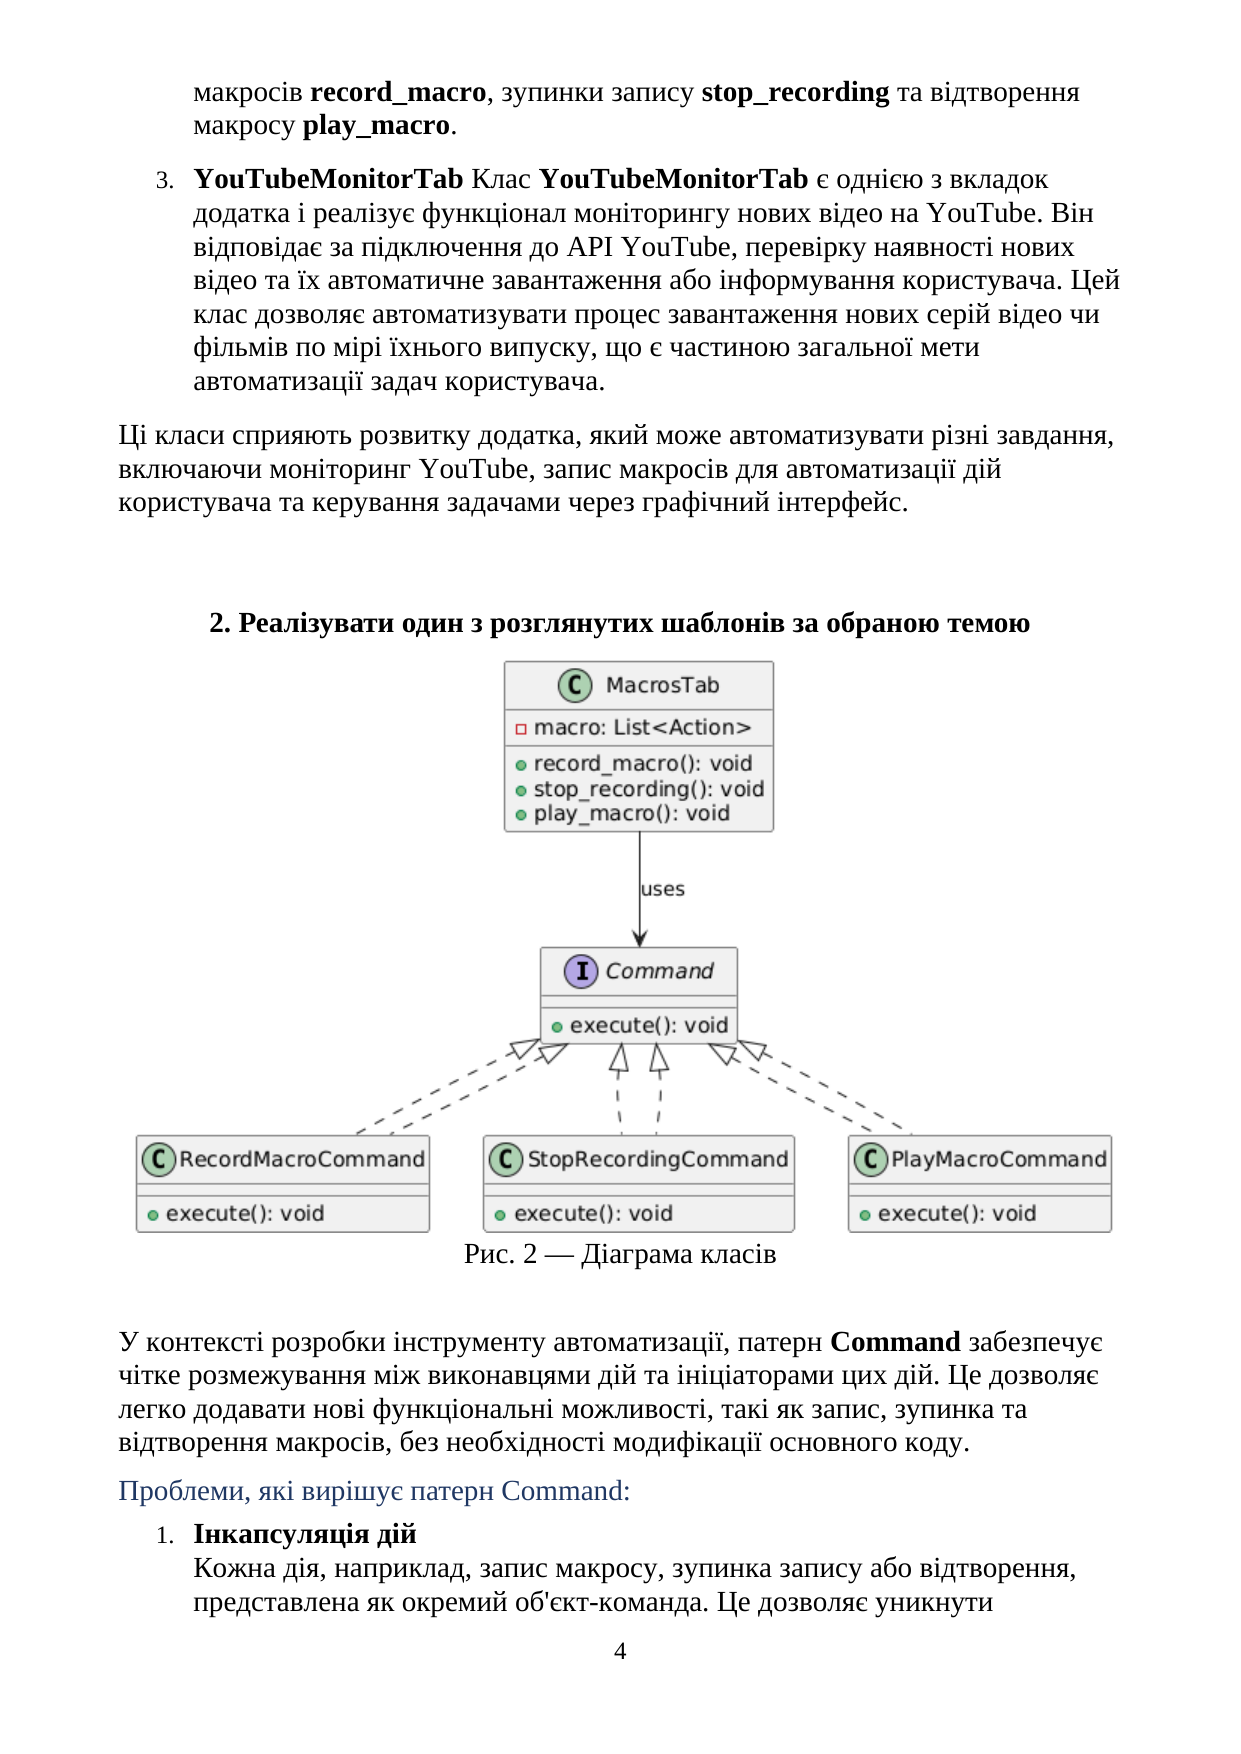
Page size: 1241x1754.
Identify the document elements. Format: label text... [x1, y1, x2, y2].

subtitle 2. Реалізувати один з розглянутих шаблонів за обраною темою [118, 605, 1122, 639]
list Інкапсуляція дій Кожна дія, наприклад, запис макросу, зупинка запису або відтворення, представлена як окремий об'єкт-команда. Це дозволяє уникнути [156, 1517, 1122, 1617]
text Рис. 2 — Діаграма класів [118, 1236, 1122, 1270]
text Ці класи сприяють розвитку додатка, який може автоматизувати різні завдання, включаючи моніторинг YouTube, запис макросів для автоматизації дій користувача та керування задачами через графічний інтерфейс. [118, 417, 1122, 518]
subtitle Проблеми, які вирішує патерн Command: [118, 1473, 1122, 1506]
list макросів record_macro, зупинки запису stop_recording та відтворення макросу play_macro. [156, 74, 1122, 141]
text У контексті розробки інструменту автоматизації, патерн Command забезпечує чітке розмежування між виконавцями дій та ініціаторами цих дій. Це дозволяє легко додавати нові функціональні можливості, такі як запис, зупинка та відтворення макросів, без необхідності модифікації основного коду. [118, 1324, 1122, 1458]
list YouTubeMonitorTab Клас YouTubeMonitorTab є однією з вкладок додатка і реалізує функціонал моніторингу нових відео на YouTube. Він відповідає за підключення до API YouTube, перевірку наявності нових відео та їх автоматичне завантаження або інформування користувача. Цей клас дозволяє автоматизувати процес завантаження нових серій відео чи фільмів по мірі їхнього випуску, що є частиною загальної мети автоматизації задач користувача. [156, 162, 1122, 396]
